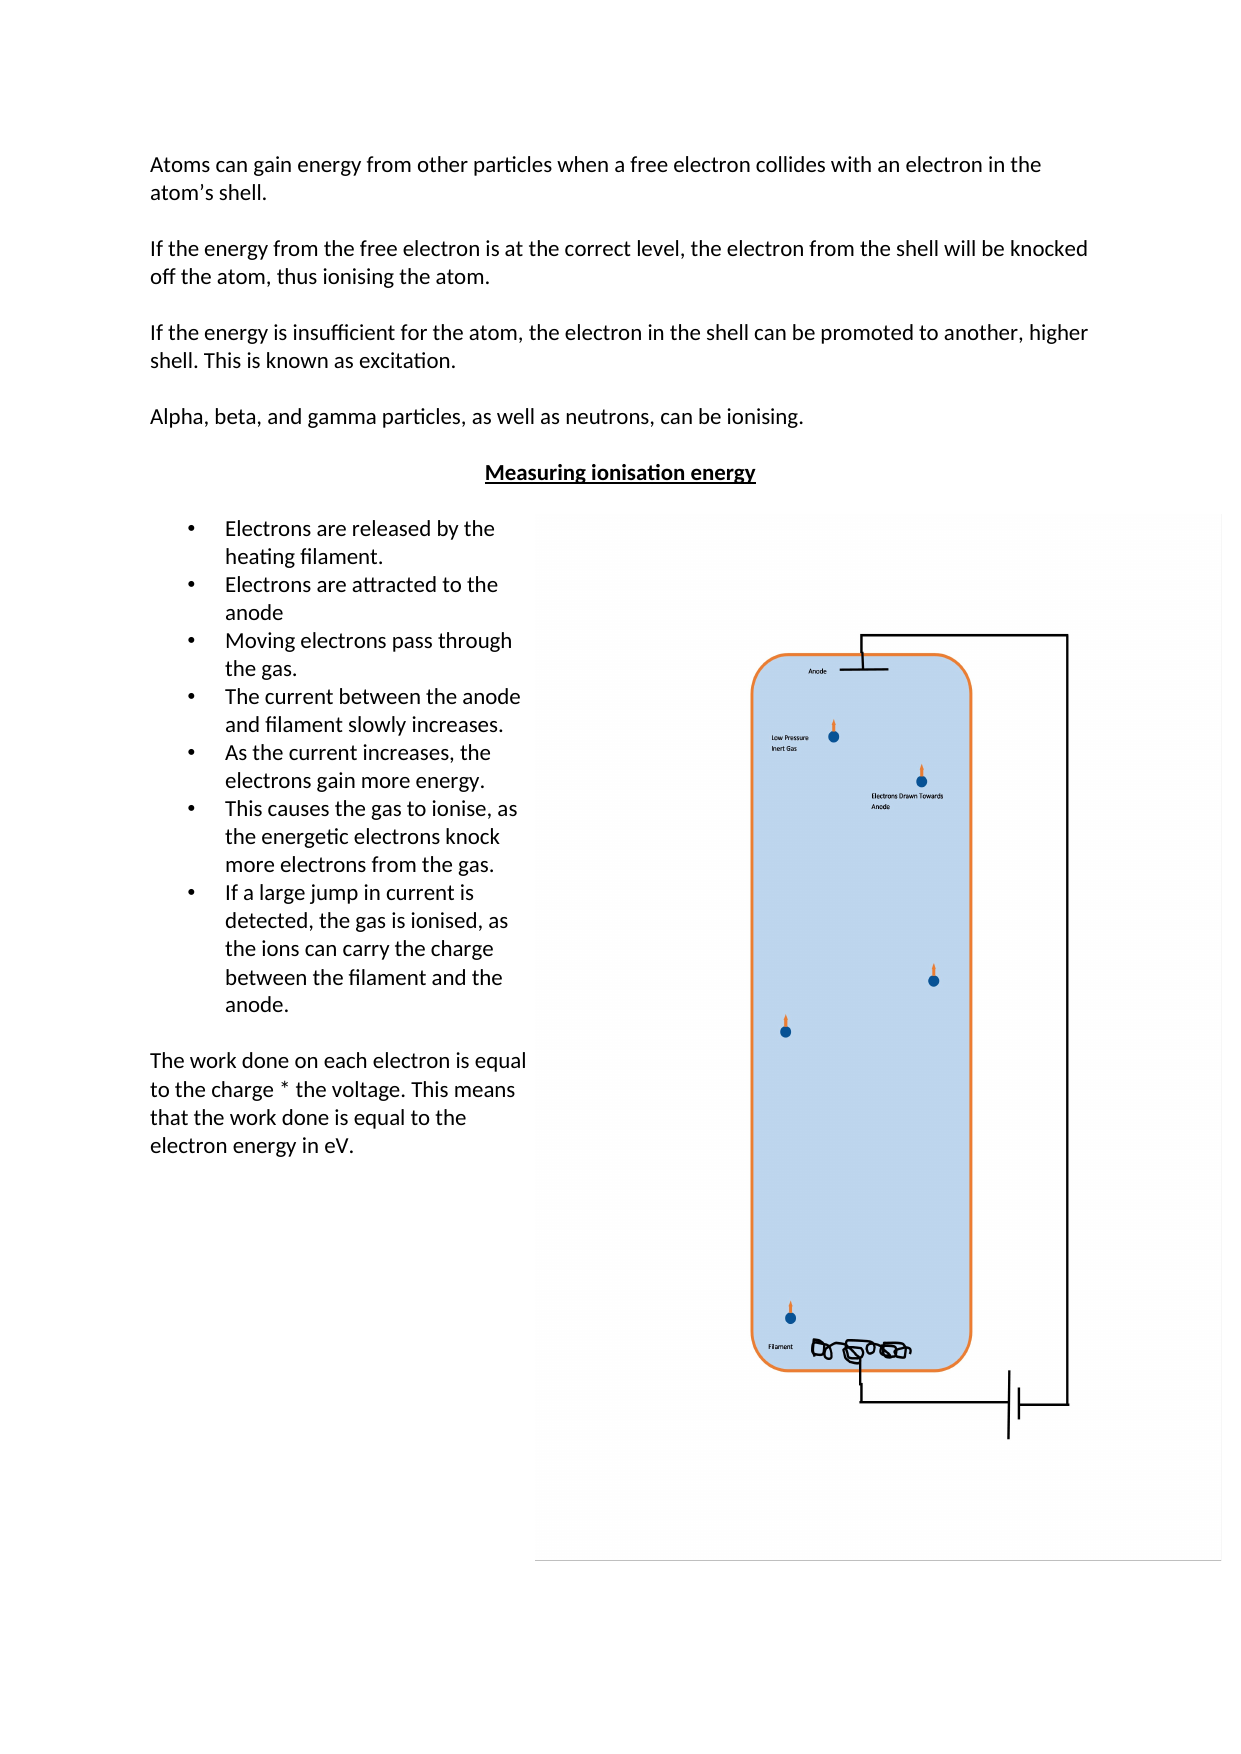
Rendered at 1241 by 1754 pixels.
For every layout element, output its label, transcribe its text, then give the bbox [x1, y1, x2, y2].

text Atoms can gain energy from other particles when a free electron collides with an electron in the atom’s shell. [150, 150, 1090, 206]
list This causes the gas to ionise, as the energetic electrons knock more electrons from the gas. [187, 794, 535, 878]
text If the energy from the free electron is at the correct level, the electron from the shell will be knocked off the atom, thus ionising the atom. [150, 234, 1090, 290]
text Measuring ionisation energy [150, 458, 1090, 486]
list As the current increases, the electrons gain more energy. [187, 738, 535, 794]
text If the energy is insufficient for the atom, the electron in the shell can be promoted to another, higher shell. This is known as excitation. [150, 318, 1090, 374]
list Moving electrons pass through the gas. [187, 626, 535, 682]
list Electrons are attracted to the anode [187, 570, 535, 626]
list If a large jump in current is detected, the gas is ionised, as the ions can carry the charge between the filament and the anode. [187, 878, 535, 1019]
list The current between the anode and filament slowly increases. [187, 682, 535, 738]
text Alpha, beta, and gamma particles, as well as neutrons, can be ionising. [150, 402, 1090, 430]
picture [535, 514, 1222, 1561]
text The work done on each electron is equal to the charge * the voltage. This means that the work done is equal to the electron energy in eV. [150, 1047, 535, 1159]
list Electrons are released by the heating filament. [187, 514, 535, 570]
